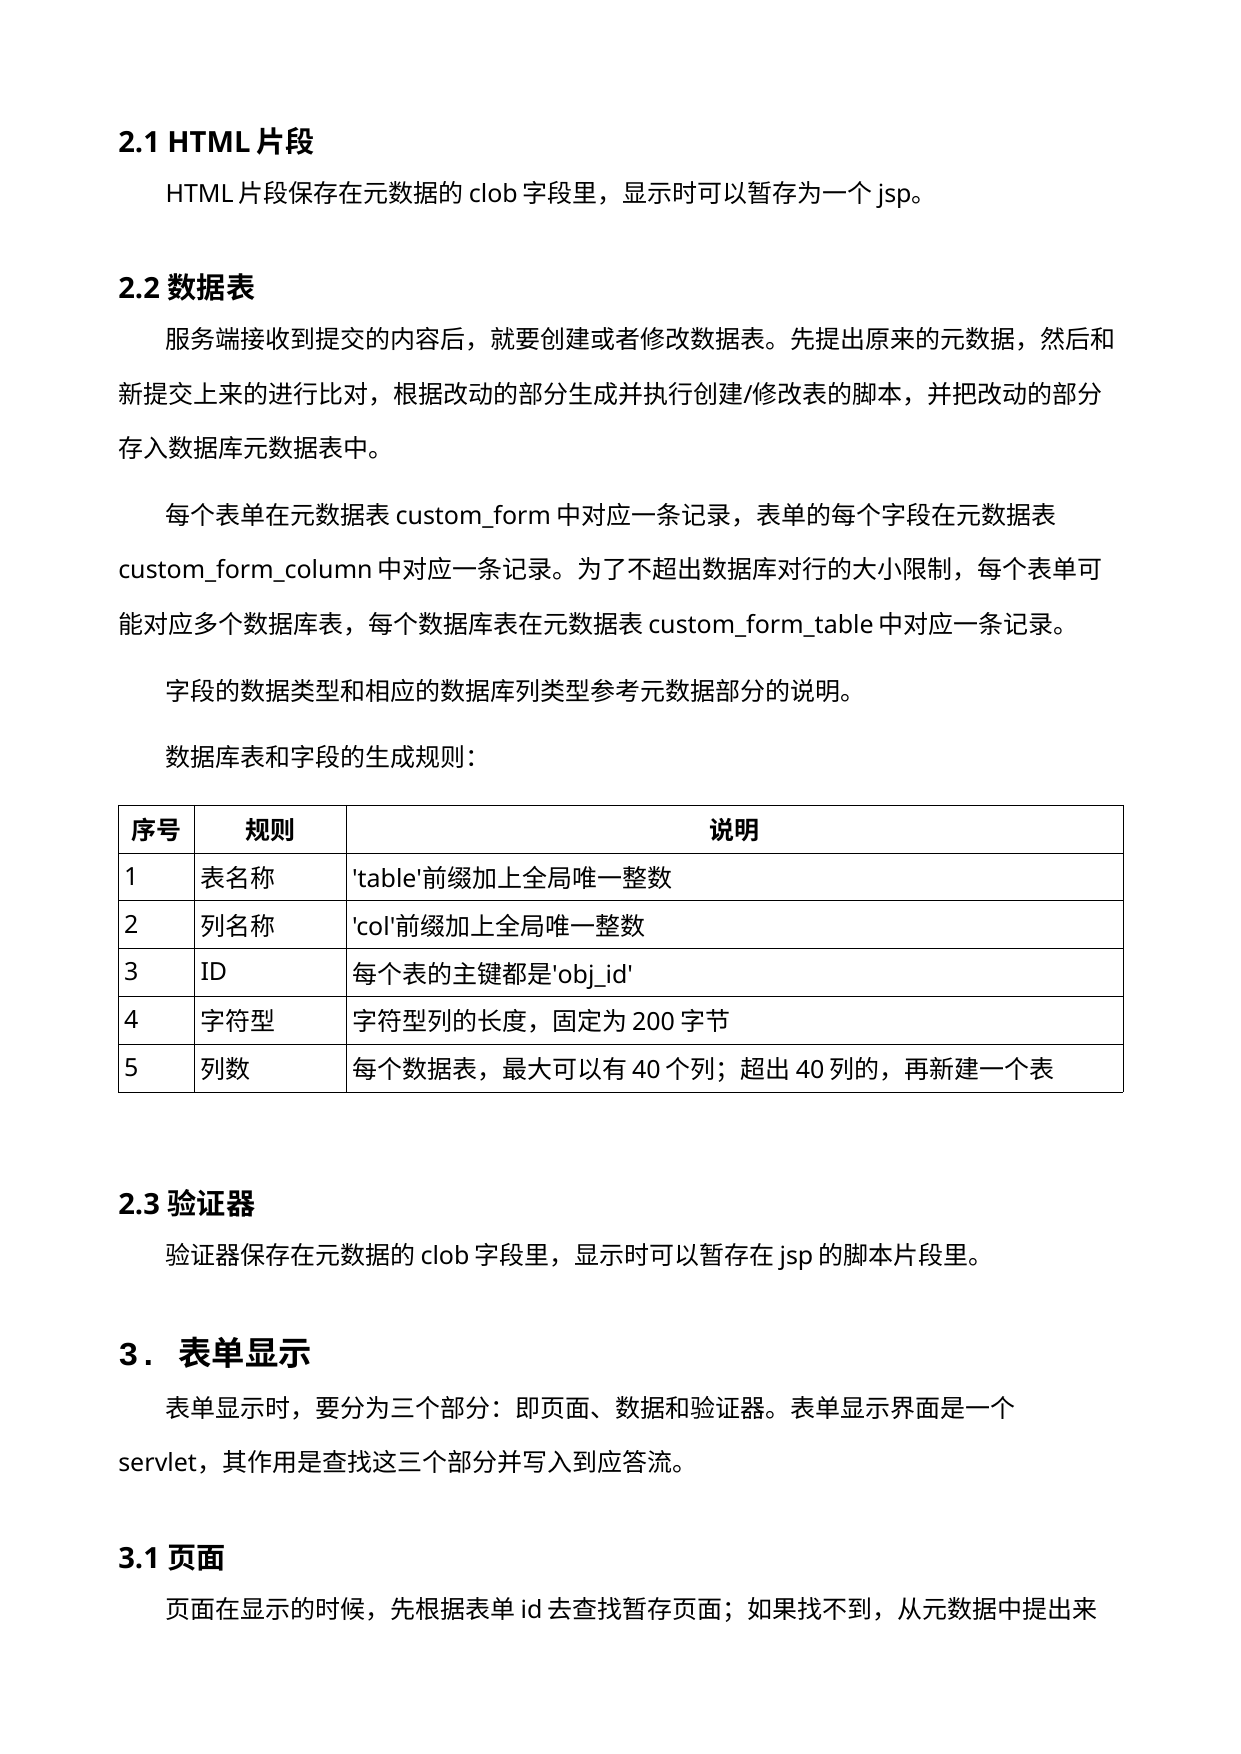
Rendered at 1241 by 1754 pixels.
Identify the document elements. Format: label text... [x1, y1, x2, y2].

table_cell 2 [119, 901, 194, 948]
table_cell 5 [119, 1045, 194, 1092]
text 验证器保存在元数据的clob字段里，显示时可以暂存在jsp的脚本片段里。 [118, 1235, 1122, 1271]
table_cell 字符型 [195, 997, 346, 1044]
table_cell 4 [119, 997, 194, 1044]
table_cell 每个数据表，最大可以有40个列；超出40列的，再新建一个表 [347, 1045, 1123, 1092]
table_cell 列名称 [195, 901, 346, 948]
table_cell 每个表的主键都是'obj_id' [347, 949, 1123, 996]
subtitle 3. 表单显示 [118, 1327, 1122, 1376]
table_cell 'table'前缀加上全局唯一整数 [347, 854, 1123, 900]
text 服务端接收到提交的内容后，就要创建或者修改数据表。先提出原来的元数据，然后和新提交上来的进行比对，根据改动的部分生成并执行创建/修改表的脚本，并把改动的部分存入数据库元数据表中。 [118, 320, 1122, 465]
subtitle 2.1 HTML片段 [118, 118, 1122, 161]
table_cell ID [195, 949, 346, 996]
table_header 规则 [195, 806, 346, 853]
subtitle 2.2 数据表 [118, 265, 1122, 307]
table_cell 表名称 [195, 854, 346, 900]
text 表单显示时，要分为三个部分：即页面、数据和验证器。表单显示界面是一个servlet，其作用是查找这三个部分并写入到应答流。 [118, 1388, 1122, 1479]
table_cell 1 [119, 854, 194, 900]
text 字段的数据类型和相应的数据库列类型参考元数据部分的说明。 [118, 671, 1122, 707]
table_header 序号 [119, 806, 194, 853]
text 页面在显示的时候，先根据表单id去查找暂存页面；如果找不到，从元数据中提出来 [118, 1589, 1122, 1626]
table_header 说明 [347, 806, 1123, 853]
subtitle 3.1 页面 [118, 1534, 1122, 1577]
text HTML片段保存在元数据的clob字段里，显示时可以暂存为一个jsp。 [118, 173, 1122, 209]
text 每个表单在元数据表custom_form中对应一条记录，表单的每个字段在元数据表custom_form_column中对应一条记录。为了不超出数据库对行的大小限制，每个表单可能对应多个数据库表，每个数据库表在元数据表custom_form_table中对应一条记录。 [118, 495, 1122, 640]
table_cell 字符型列的长度，固定为200字节 [347, 997, 1123, 1044]
table_cell 3 [119, 949, 194, 996]
table_cell 'col'前缀加上全局唯一整数 [347, 901, 1123, 948]
subtitle 2.3 验证器 [118, 1180, 1122, 1223]
text 数据库表和字段的生成规则： [118, 738, 1122, 774]
table_cell 列数 [195, 1045, 346, 1092]
